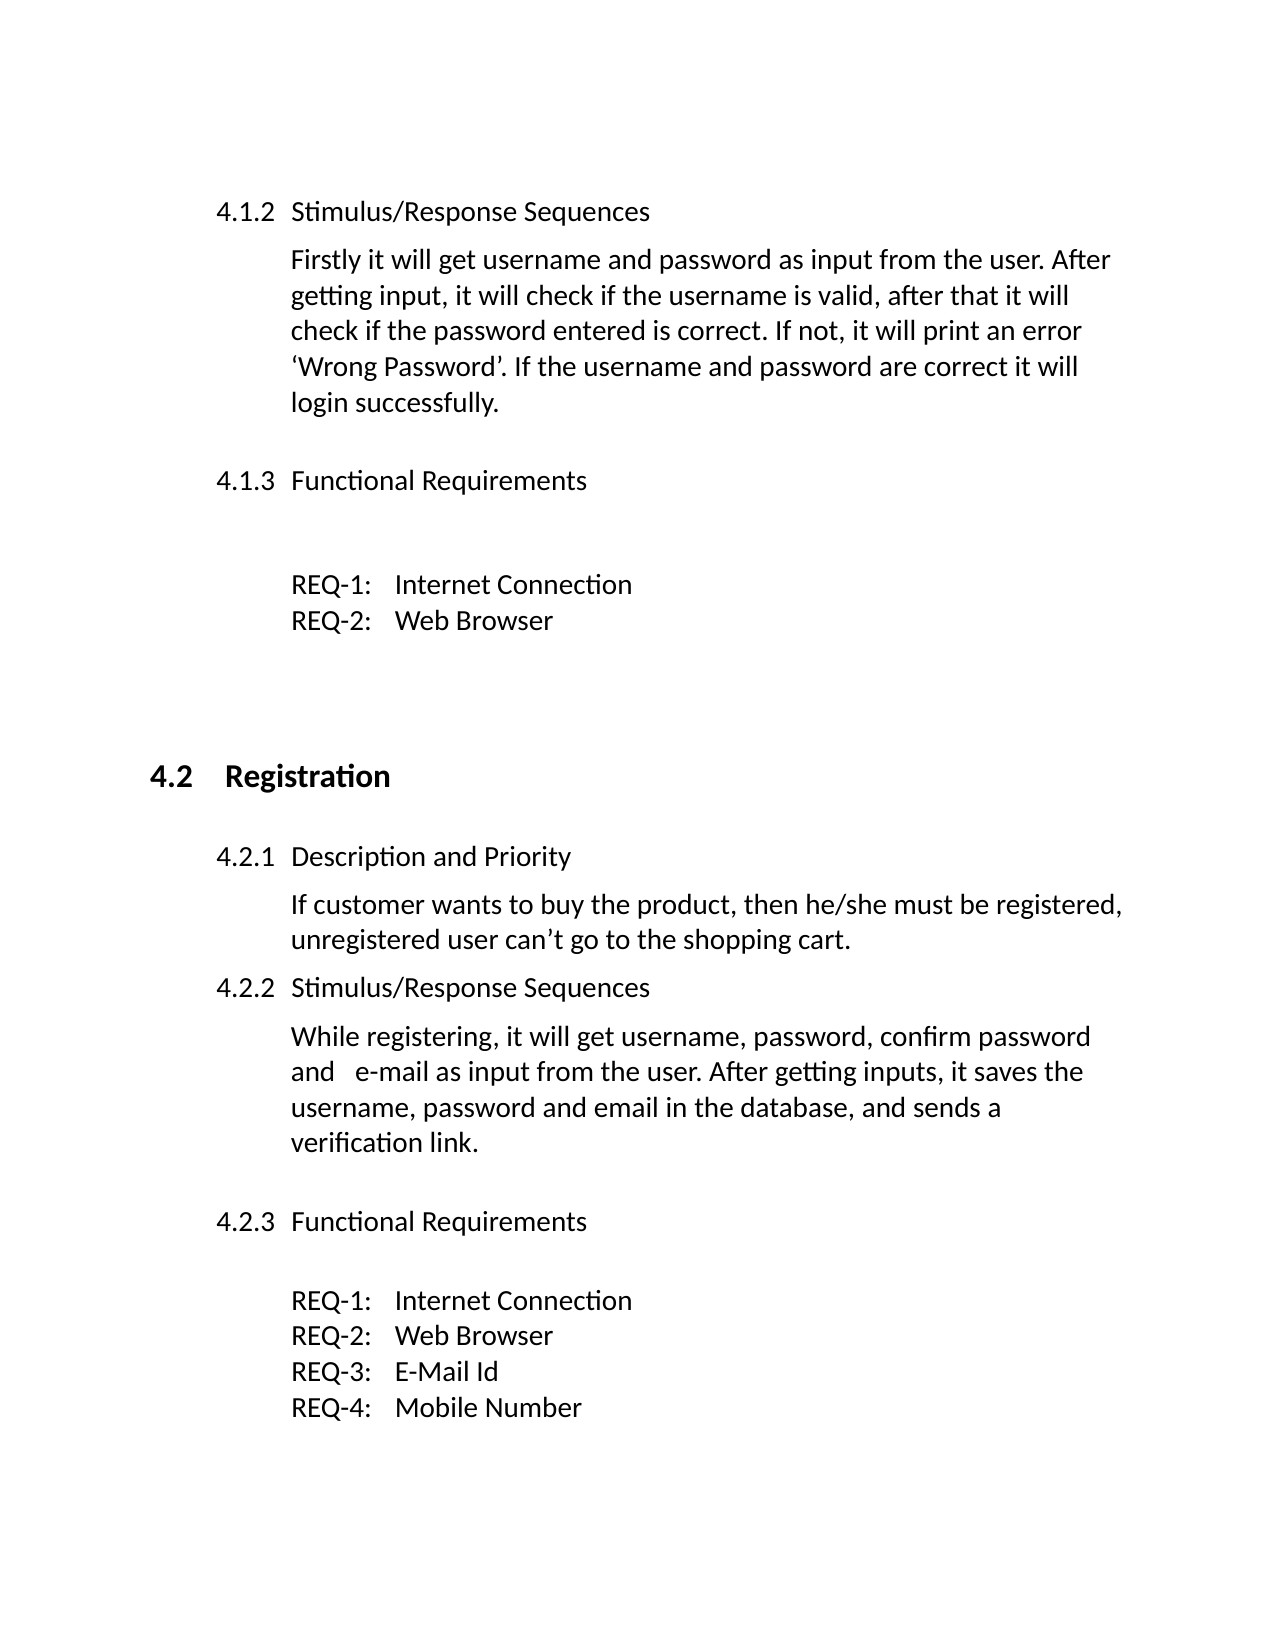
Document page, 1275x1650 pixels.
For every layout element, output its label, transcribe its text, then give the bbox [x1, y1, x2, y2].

text REQ-1: Internet Connection [291, 1282, 1125, 1317]
text If customer wants to buy the product, then he/she must be registered, unregistered user can’t go to the shopping cart. [291, 886, 1125, 957]
text 4.2.2 Stimulus/Response Sequences [216, 969, 1125, 1005]
text While registering, it will get username, password, confirm password and e-mail as input from the user. After getting inputs, it saves the username, password and email in the database, and sends a verification link. [291, 1018, 1125, 1160]
text REQ-1: Internet Connection [291, 566, 1125, 602]
text REQ-2: Web Browser [291, 602, 1125, 637]
text REQ-4: Mobile Number [291, 1389, 1125, 1424]
text Firstly it will get username and password as input from the user. After getting input, it will check if the username is valid, after that it will check if the password entered is correct. If not, it will print an error ‘Wrong Password’. If the username and password are correct it will login successfully. [291, 241, 1125, 419]
text 4.1.2 Stimulus/Response Sequences [216, 193, 1125, 229]
text 4.2.3 Functional Requirements [216, 1203, 1125, 1239]
text 4.2.1 Description and Priority [216, 838, 1125, 873]
text 4.1.3 Functional Requirements [216, 462, 1125, 498]
text 4.2 Registration [150, 755, 1125, 796]
text REQ-3: E-Mail Id [291, 1353, 1125, 1389]
text REQ-2: Web Browser [291, 1317, 1125, 1353]
